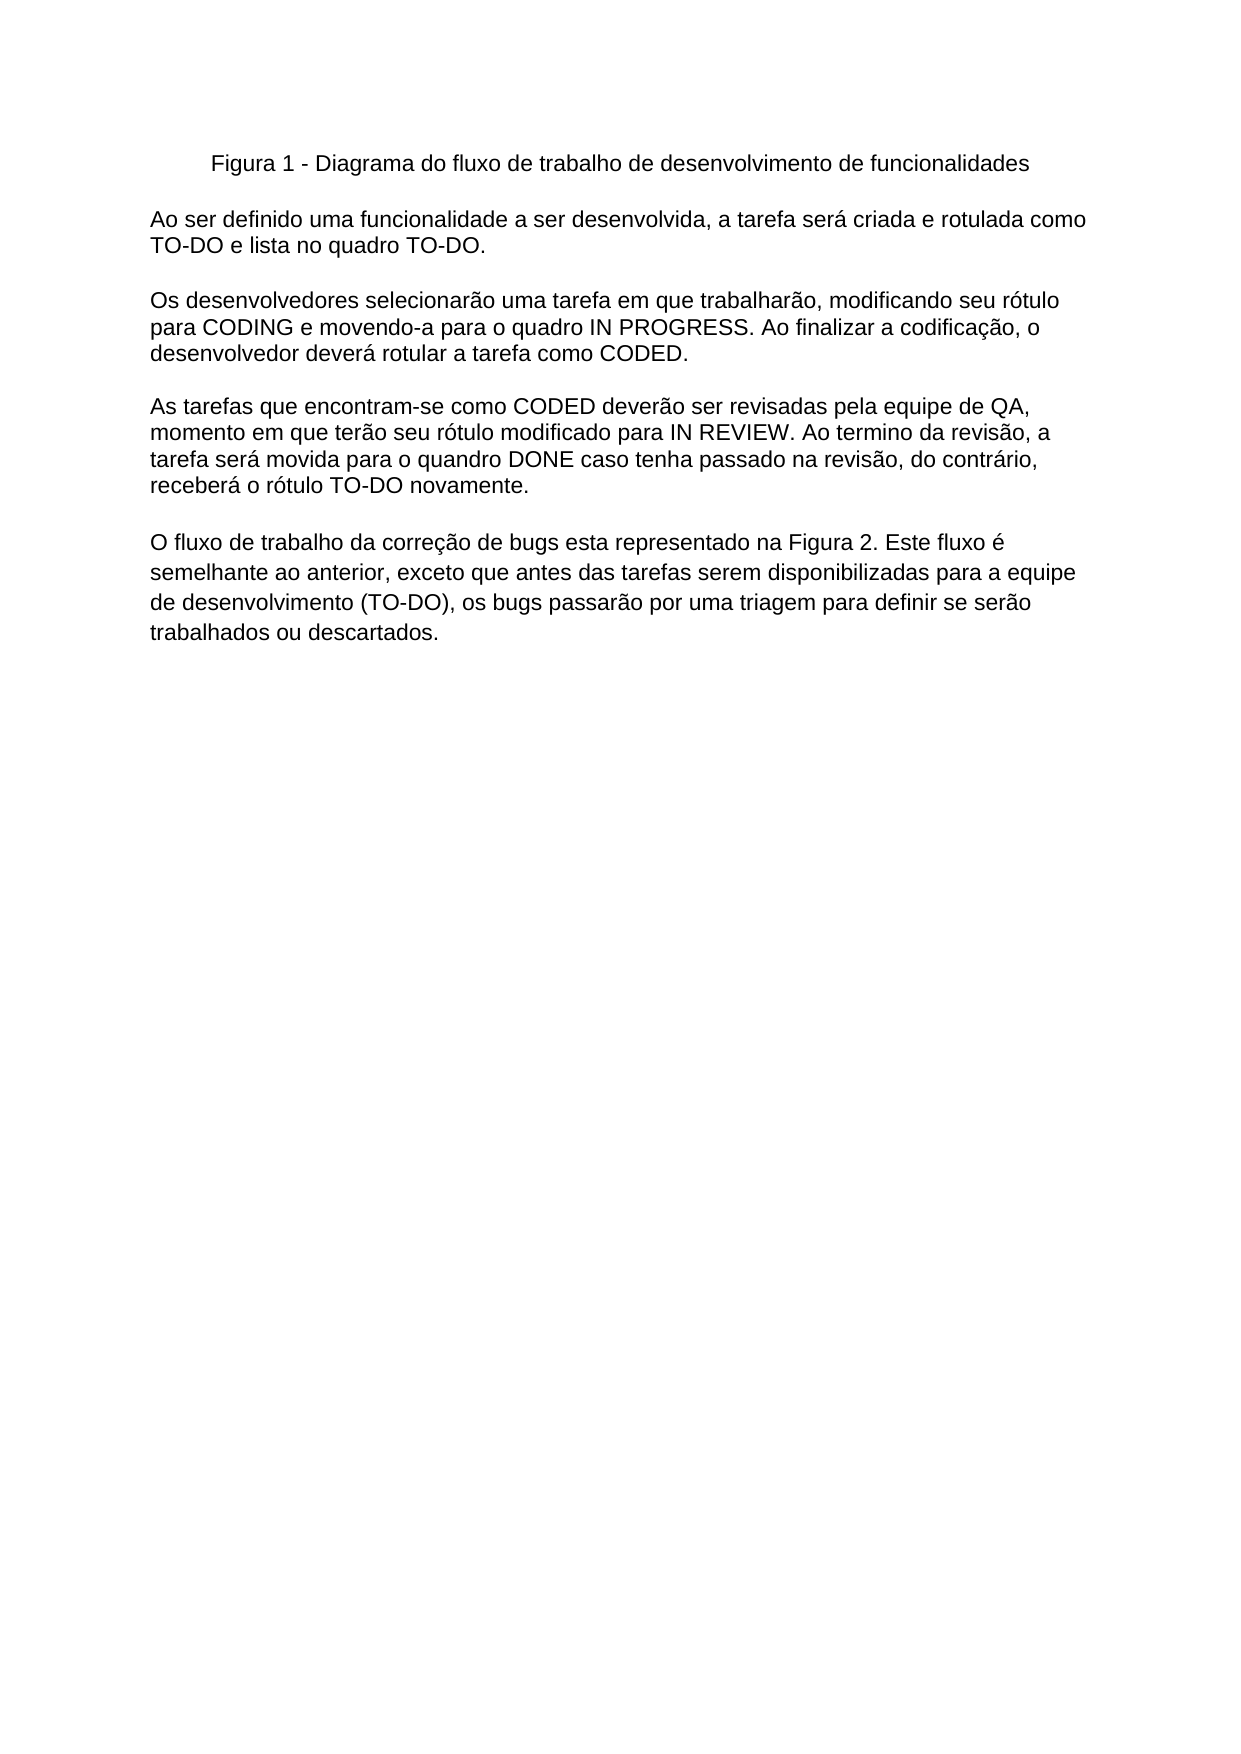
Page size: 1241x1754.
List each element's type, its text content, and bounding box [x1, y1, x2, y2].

text Ao ser definido uma funcionalidade a ser desenvolvida, a tarefa será criada e rotulada como TO-DO e lista no quadro TO-DO. [150, 206, 1090, 258]
text Os desenvolvedores selecionarão uma tarefa em que trabalharão, modificando seu rótulo para CODING e movendo-a para o quadro IN PROGRESS. Ao finalizar a codificação, o desenvolvedor deverá rotular a tarefa como CODED. As tarefas que encontram-se como CODED deverão ser revisadas pela equipe de QA, momento em que terão seu rótulo modificado para IN REVIEW. Ao termino da revisão, a tarefa será movida para o quandro DONE caso tenha passado na revisão, do contrário, receberá o rótulo TO-DO novamente. [150, 287, 1090, 498]
text O fluxo de trabalho da correção de bugs esta representado na Figura 2. Este fluxo é semelhante ao anterior, exceto que antes das tarefas serem disponibilizadas para a equipe de desenvolvimento (TO-DO), os bugs passarão por uma triagem para definir se serão trabalhados ou descartados. [150, 528, 1090, 645]
text Figura 1 - Diagrama do fluxo de trabalho de desenvolvimento de funcionalidades [150, 150, 1090, 176]
